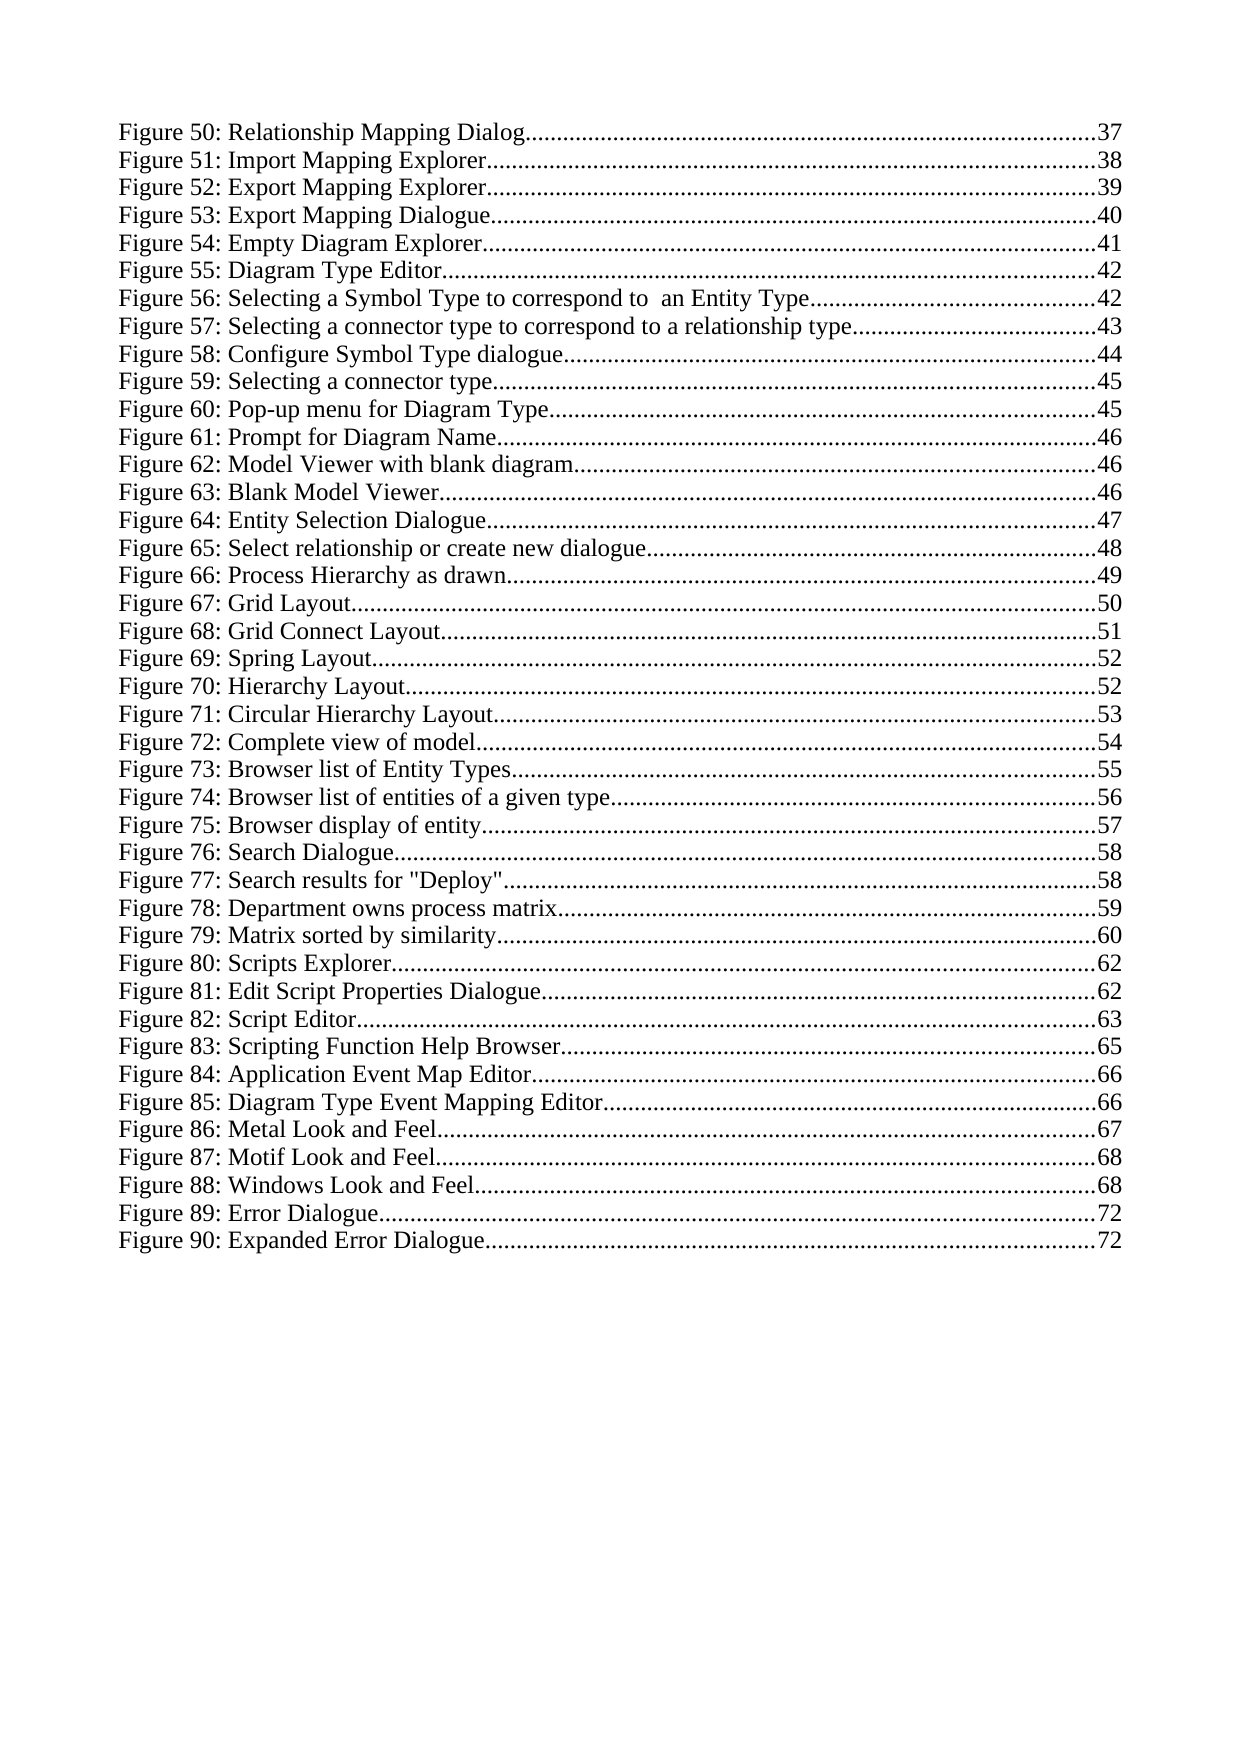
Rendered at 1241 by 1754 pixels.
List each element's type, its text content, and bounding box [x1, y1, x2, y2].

text Figure 61: Prompt for Diagram Name 46 [118, 423, 1122, 451]
text Figure 89: Error Dialogue 72 [118, 1199, 1122, 1226]
text Figure 62: Model Viewer with blank diagram 46 [118, 451, 1122, 478]
text Figure 81: Edit Script Properties Dialogue 62 [118, 977, 1122, 1005]
text Figure 59: Selecting a connector type 45 [118, 367, 1122, 395]
text Figure 52: Export Mapping Explorer 39 [118, 173, 1122, 201]
text Figure 79: Matrix sorted by similarity 60 [118, 922, 1122, 949]
text Figure 88: Windows Look and Feel 68 [118, 1171, 1122, 1199]
text Figure 80: Scripts Explorer 62 [118, 949, 1122, 977]
text Figure 68: Grid Connect Layout 51 [118, 617, 1122, 644]
text Figure 72: Complete view of model 54 [118, 728, 1122, 755]
text Figure 71: Circular Hierarchy Layout 53 [118, 700, 1122, 728]
text Figure 70: Hierarchy Layout 52 [118, 672, 1122, 700]
text Figure 56: Selecting a Symbol Type to correspond to an Entity Type 42 [118, 284, 1122, 312]
text Figure 77: Search results for "Deploy" 58 [118, 866, 1122, 894]
text Figure 64: Entity Selection Dialogue 47 [118, 506, 1122, 534]
text Figure 65: Select relationship or create new dialogue 48 [118, 534, 1122, 561]
text Figure 53: Export Mapping Dialogue 40 [118, 201, 1122, 229]
text Figure 78: Department owns process matrix 59 [118, 894, 1122, 922]
text Figure 67: Grid Layout 50 [118, 589, 1122, 617]
text Figure 66: Process Hierarchy as drawn 49 [118, 561, 1122, 589]
text Figure 75: Browser display of entity 57 [118, 811, 1122, 838]
text Figure 51: Import Mapping Explorer 38 [118, 146, 1122, 173]
text Figure 63: Blank Model Viewer 46 [118, 478, 1122, 506]
text Figure 54: Empty Diagram Explorer 41 [118, 229, 1122, 257]
text Figure 84: Application Event Map Editor 66 [118, 1060, 1122, 1088]
text Figure 90: Expanded Error Dialogue 72 [118, 1226, 1122, 1254]
text Figure 76: Search Dialogue 58 [118, 838, 1122, 866]
text Figure 55: Diagram Type Editor 42 [118, 257, 1122, 284]
text Figure 82: Script Editor 63 [118, 1005, 1122, 1032]
text Figure 74: Browser list of entities of a given type 56 [118, 783, 1122, 811]
text Figure 60: Pop-up menu for Diagram Type 45 [118, 395, 1122, 423]
text Figure 50: Relationship Mapping Dialog 37 [118, 118, 1122, 146]
text Figure 85: Diagram Type Event Mapping Editor 66 [118, 1088, 1122, 1116]
text Figure 58: Configure Symbol Type dialogue 44 [118, 340, 1122, 367]
text Figure 86: Metal Look and Feel 67 [118, 1116, 1122, 1143]
text Figure 83: Scripting Function Help Browser 65 [118, 1032, 1122, 1060]
text Figure 57: Selecting a connector type to correspond to a relationship type 43 [118, 312, 1122, 340]
text Figure 69: Spring Layout 52 [118, 644, 1122, 672]
text Figure 87: Motif Look and Feel 68 [118, 1143, 1122, 1171]
text Figure 73: Browser list of Entity Types 55 [118, 755, 1122, 783]
